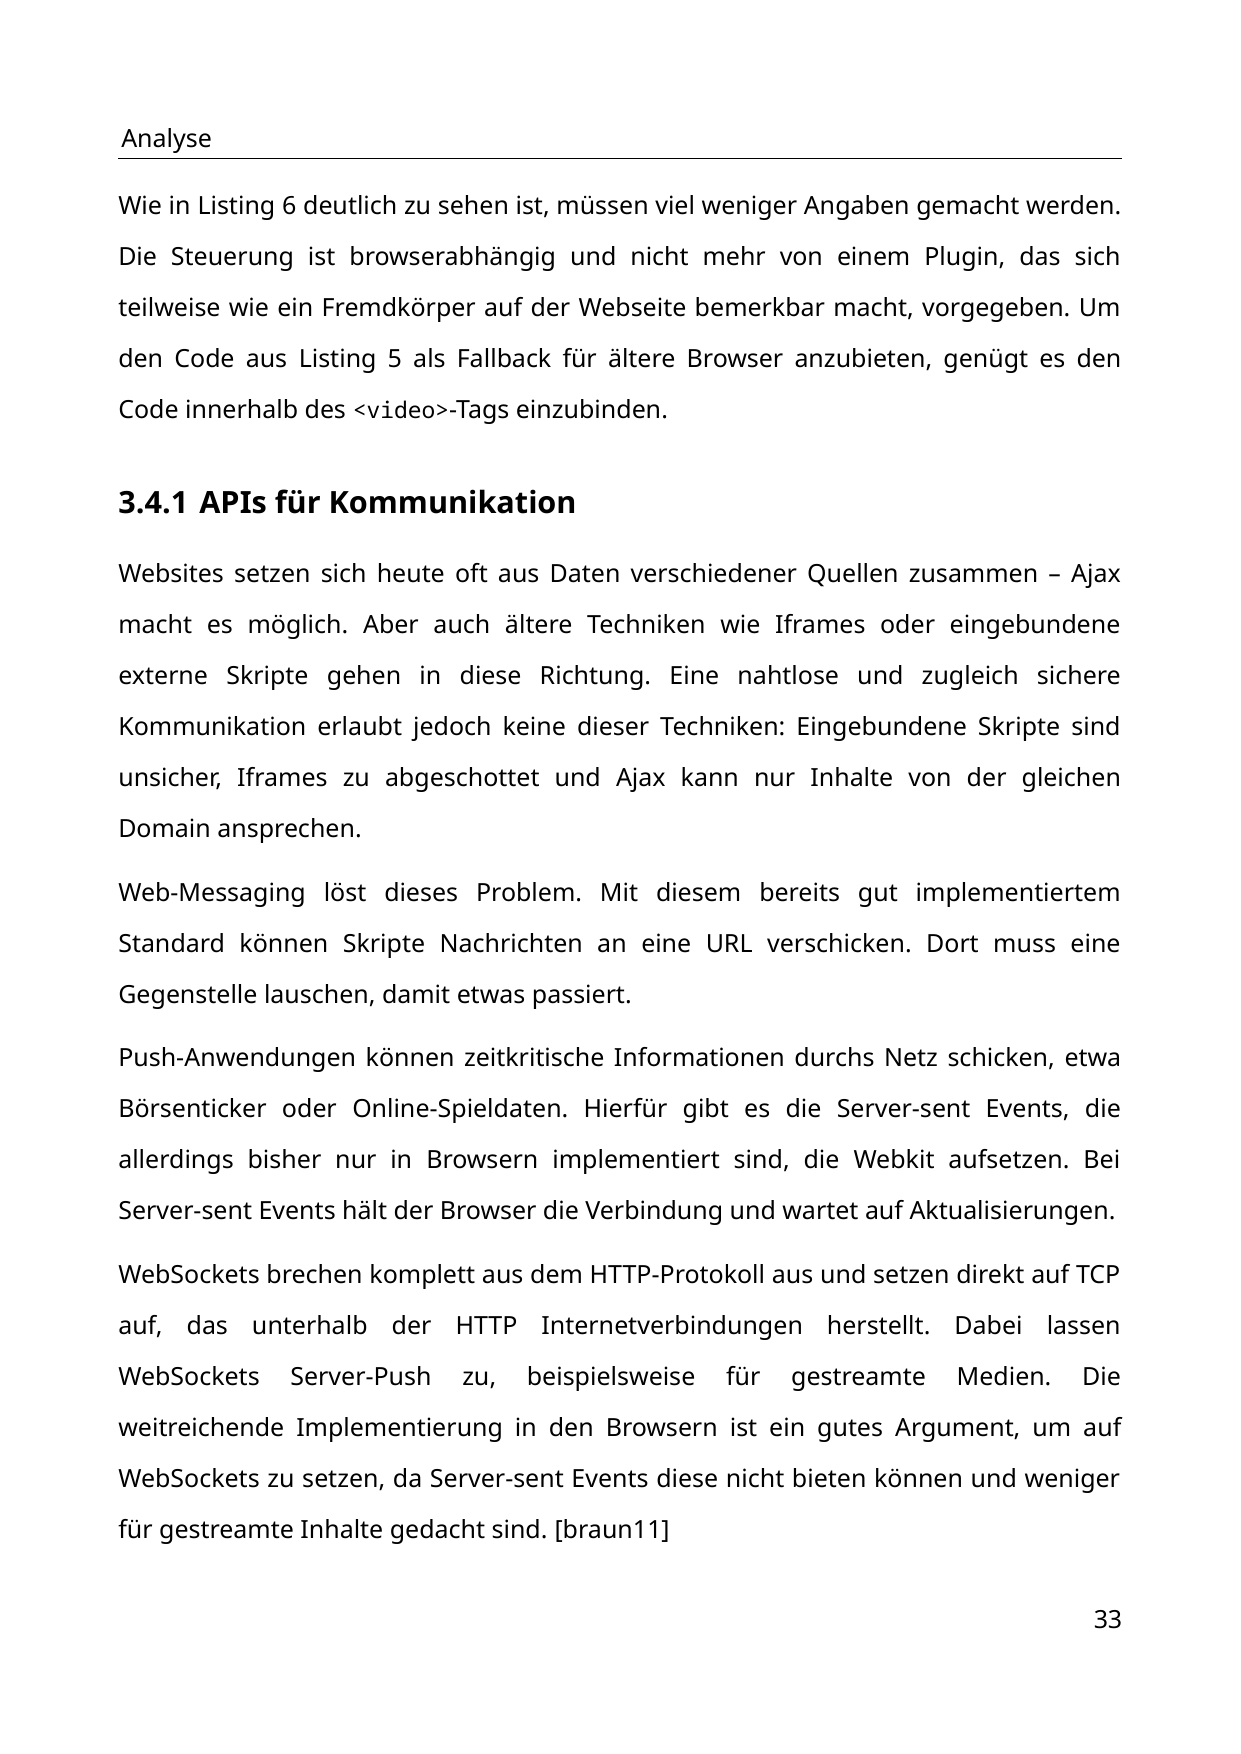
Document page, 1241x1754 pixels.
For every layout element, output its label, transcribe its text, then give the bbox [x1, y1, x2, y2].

text WebSockets brechen komplett aus dem HTTP-Protokoll aus und setzen direkt auf TCP auf, das unterhalb der HTTP Internetverbindungen herstellt. Dabei lassen WebSockets Server-Push zu, beispielsweise für gestreamte Medien. Die weitreichende Implementierung in den Browsern ist ein gutes Argument, um auf WebSockets zu setzen, da Server-sent Events diese nicht bieten können und weniger für gestreamte Inhalte gedacht sind. [braun11] [118, 1256, 1122, 1546]
text Websites setzen sich heute oft aus Daten verschiedener Quellen zusammen – Ajax macht es möglich. Aber auch ältere Techniken wie Iframes oder eingebundene externe Skripte gehen in diese Richtung. Eine nahtlose und zugleich sichere Kommunikation erlaubt jedoch keine dieser Techniken: Eingebundene Skripte sind unsicher, Iframes zu abgeschottet und Ajax kann nur Inhalte von der gleichen Domain ansprechen. [118, 555, 1122, 845]
text Wie in Listing 6 deutlich zu sehen ist, müssen viel weniger Angaben gemacht werden. Die Steuerung ist browserabhängig und nicht mehr von einem Plugin, das sich teilweise wie ein Fremdkörper auf der Webseite bemerkbar macht, vorgegeben. Um den Code aus Listing 5 als Fallback für ältere Browser anzubieten, genügt es den Code innerhalb des <video>-Tags einzubinden. [118, 188, 1122, 426]
text Push-Anwendungen können zeitkritische Informationen durchs Netz schicken, etwa Börsenticker oder Online-Spieldaten. Hierfür gibt es die Server-sent Events, die allerdings bisher nur in Browsern implementiert sind, die Webkit aufsetzen. Bei Server-sent Events hält der Browser die Verbindung und wartet auf Aktualisierungen. [118, 1040, 1122, 1227]
text Web-Messaging löst dieses Problem. Mit diesem bereits gut implementiertem Standard können Skripte Nachrichten an eine URL verschicken. Dort muss eine Gegenstelle lauschen, damit etwas passiert. [118, 874, 1122, 1010]
subtitle APIs für Kommunikation [118, 480, 1122, 522]
